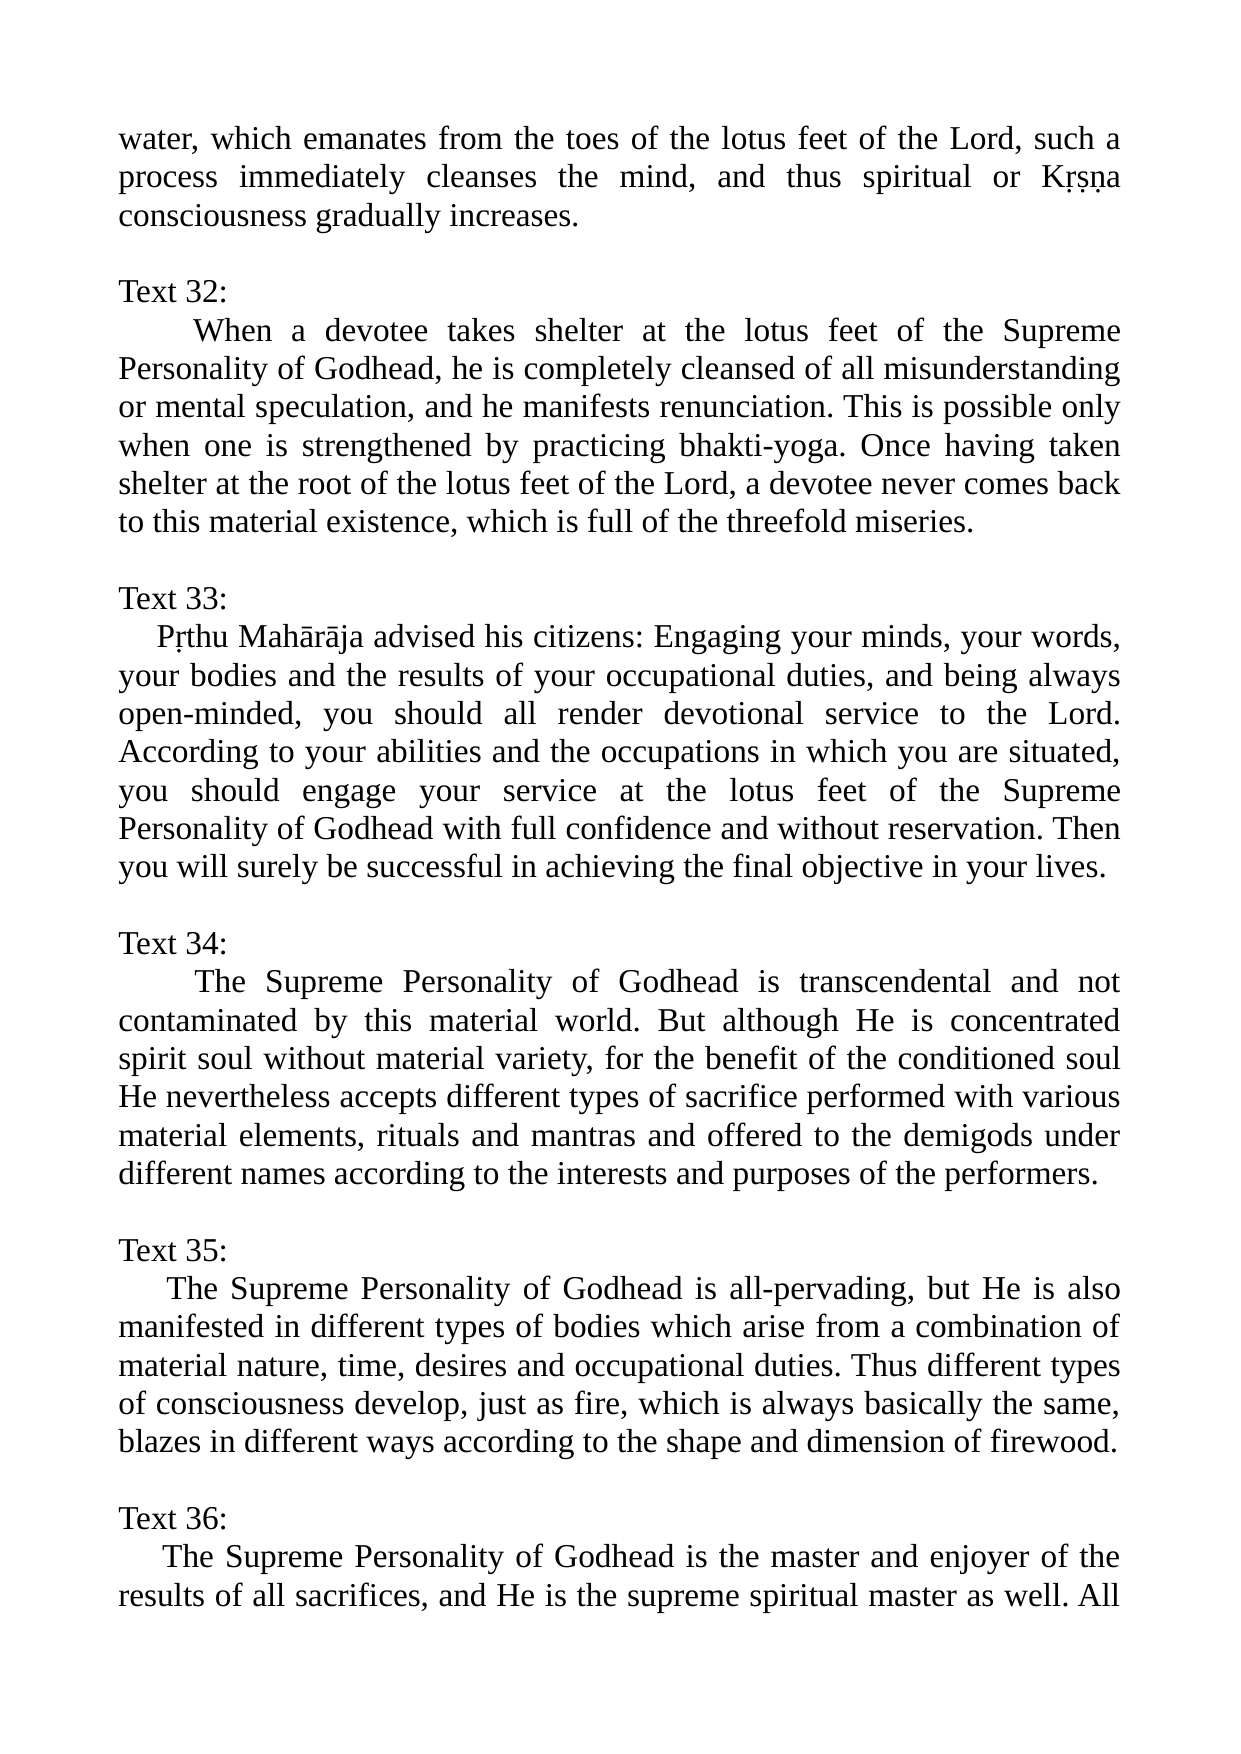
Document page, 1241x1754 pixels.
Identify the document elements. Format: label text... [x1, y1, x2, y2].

text Text 35: [118, 1230, 1122, 1268]
text Pṛthu Mahārāja advised his citizens: Engaging your minds, your words, your bodies and the results of your occupational duties, and being always open-minded, you should all render devotional service to the Lord. According to your abilities and the occupations in which you are situated, you should engage your service at the lotus feet of the Supreme Personality of Godhead with full confidence and without reservation. Then you will surely be successful in achieving the final objective in your lives. [118, 616, 1122, 885]
text Text 34: [118, 923, 1122, 961]
text Text 36: [118, 1498, 1122, 1536]
text When a devotee takes shelter at the lotus feet of the Supreme Personality of Godhead, he is completely cleansed of all misunderstanding or mental speculation, and he manifests renunciation. This is possible only when one is strengthened by practicing bhakti-yoga. Once having taken shelter at the root of the lotus feet of the Lord, a devotee never comes back to this material existence, which is full of the threefold miseries. [118, 310, 1122, 540]
text The Supreme Personality of Godhead is transcendental and not contaminated by this material world. But although He is concentrated spirit soul without material variety, for the benefit of the conditioned soul He nevertheless accepts different types of sacrifice performed with various material elements, rituals and mantras and offered to the demigods under different names according to the interests and purposes of the performers. [118, 961, 1122, 1191]
text The Supreme Personality of Godhead is all-pervading, but He is also manifested in different types of bodies which arise from a combination of material nature, time, desires and occupational duties. Thus different types of consciousness develop, just as fire, which is always basically the same, blazes in different ways according to the shape and dimension of firewood. [118, 1268, 1122, 1460]
text water, which emanates from the toes of the lotus feet of the Lord, such a process immediately cleanses the mind, and thus spiritual or Kṛṣṇa consciousness gradually increases. [118, 118, 1122, 233]
text Text 33: [118, 578, 1122, 616]
text The Supreme Personality of Godhead is the master and enjoyer of the results of all sacrifices, and He is the supreme spiritual master as well. All [118, 1536, 1122, 1613]
text Text 32: [118, 271, 1122, 310]
